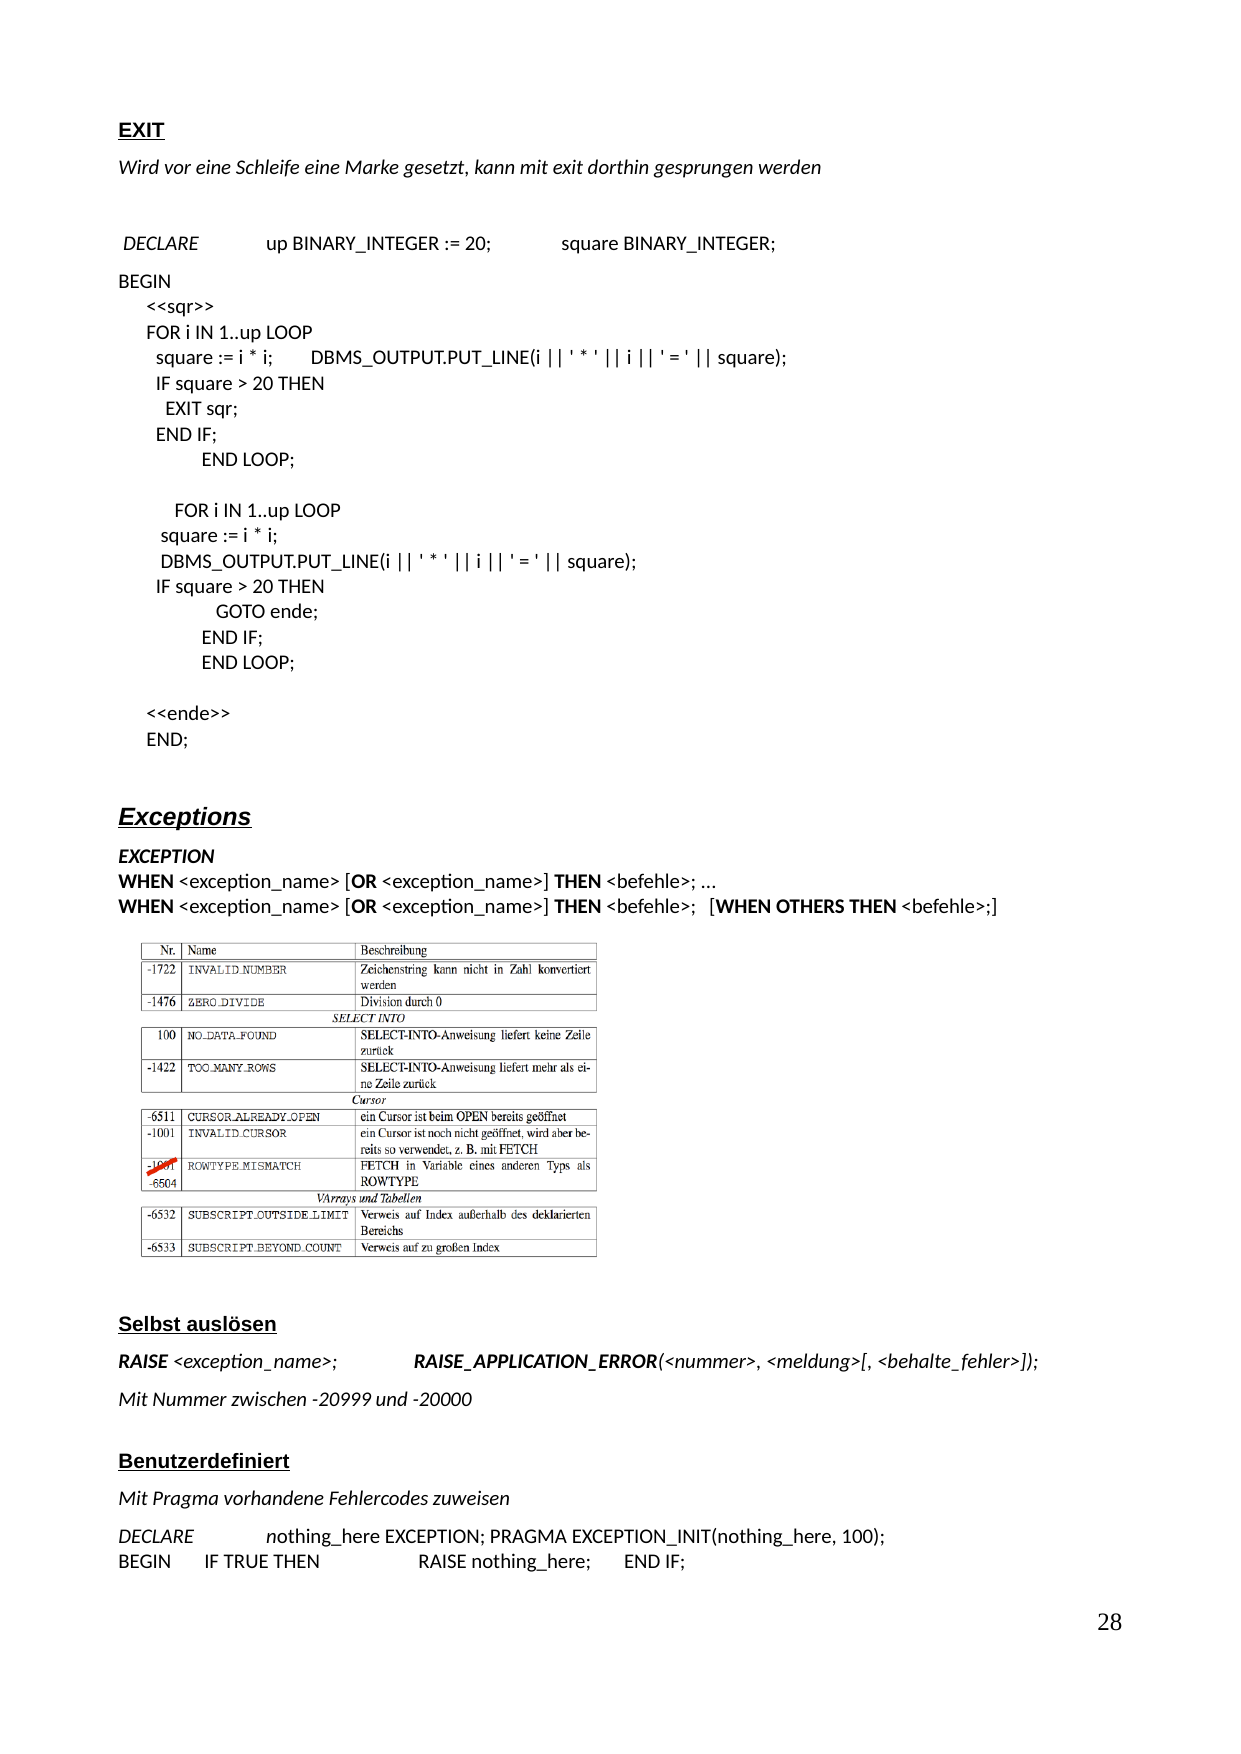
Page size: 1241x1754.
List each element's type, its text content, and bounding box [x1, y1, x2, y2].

text WHEN <exception_name> [OR <exception_name>] THEN <befehle>; [WHEN OTHERS THEN <befehle>;] [118, 894, 1122, 919]
text IF square > 20 THEN [118, 370, 1122, 395]
text Mit Pragma vorhandene Fehlercodes zuweisen [118, 1485, 1122, 1511]
text DECLARE up BINARY_INTEGER := 20; square BINARY_INTEGER; [118, 230, 1122, 256]
text BEGIN [118, 268, 1122, 294]
text DECLARE nothing_here EXCEPTION; PRAGMA EXCEPTION_INIT(nothing_here, 100); [118, 1523, 1122, 1549]
text END; [118, 726, 1122, 751]
text BEGIN IF TRUE THEN RAISE nothing_here; END IF; [118, 1549, 1122, 1574]
text GOTO ende; [118, 599, 1122, 624]
text END LOOP; [118, 446, 1122, 472]
text END IF; [118, 421, 1122, 446]
text END IF; [118, 624, 1122, 649]
text DBMS_OUTPUT.PUT_LINE(i || ' * ' || i || ' = ' || square); [118, 548, 1122, 573]
text <<sqr>> [118, 294, 1122, 319]
text square := i * i; [118, 522, 1122, 548]
picture [137, 940, 599, 1262]
text RAISE <exception_name>; RAISE_APPLICATION_ERROR(<nummer>, <meldung>[, <behalte_fehler>]); [118, 1348, 1122, 1373]
subtitle EXIT [118, 118, 1122, 142]
subtitle Exceptions [118, 802, 1122, 830]
subtitle Benutzerdefiniert [118, 1449, 1122, 1473]
text EXCEPTION [118, 843, 1122, 868]
text <<ende>> [118, 700, 1122, 726]
text FOR i IN 1..up LOOP [118, 497, 1122, 522]
text END LOOP; [118, 649, 1122, 675]
text IF square > 20 THEN [118, 573, 1122, 599]
text EXIT sqr; [118, 395, 1122, 421]
text square := i * i; DBMS_OUTPUT.PUT_LINE(i || ' * ' || i || ' = ' || square); [118, 344, 1122, 370]
text FOR i IN 1..up LOOP [118, 319, 1122, 344]
subtitle Selbst auslösen [118, 1312, 1122, 1336]
text WHEN <exception_name> [OR <exception_name>] THEN <befehle>; ... [118, 868, 1122, 894]
text Mit Nummer zwischen -20999 und -20000 [118, 1386, 1122, 1411]
text Wird vor eine Schleife eine Marke gesetzt, kann mit exit dorthin gesprungen werden [118, 154, 1122, 180]
